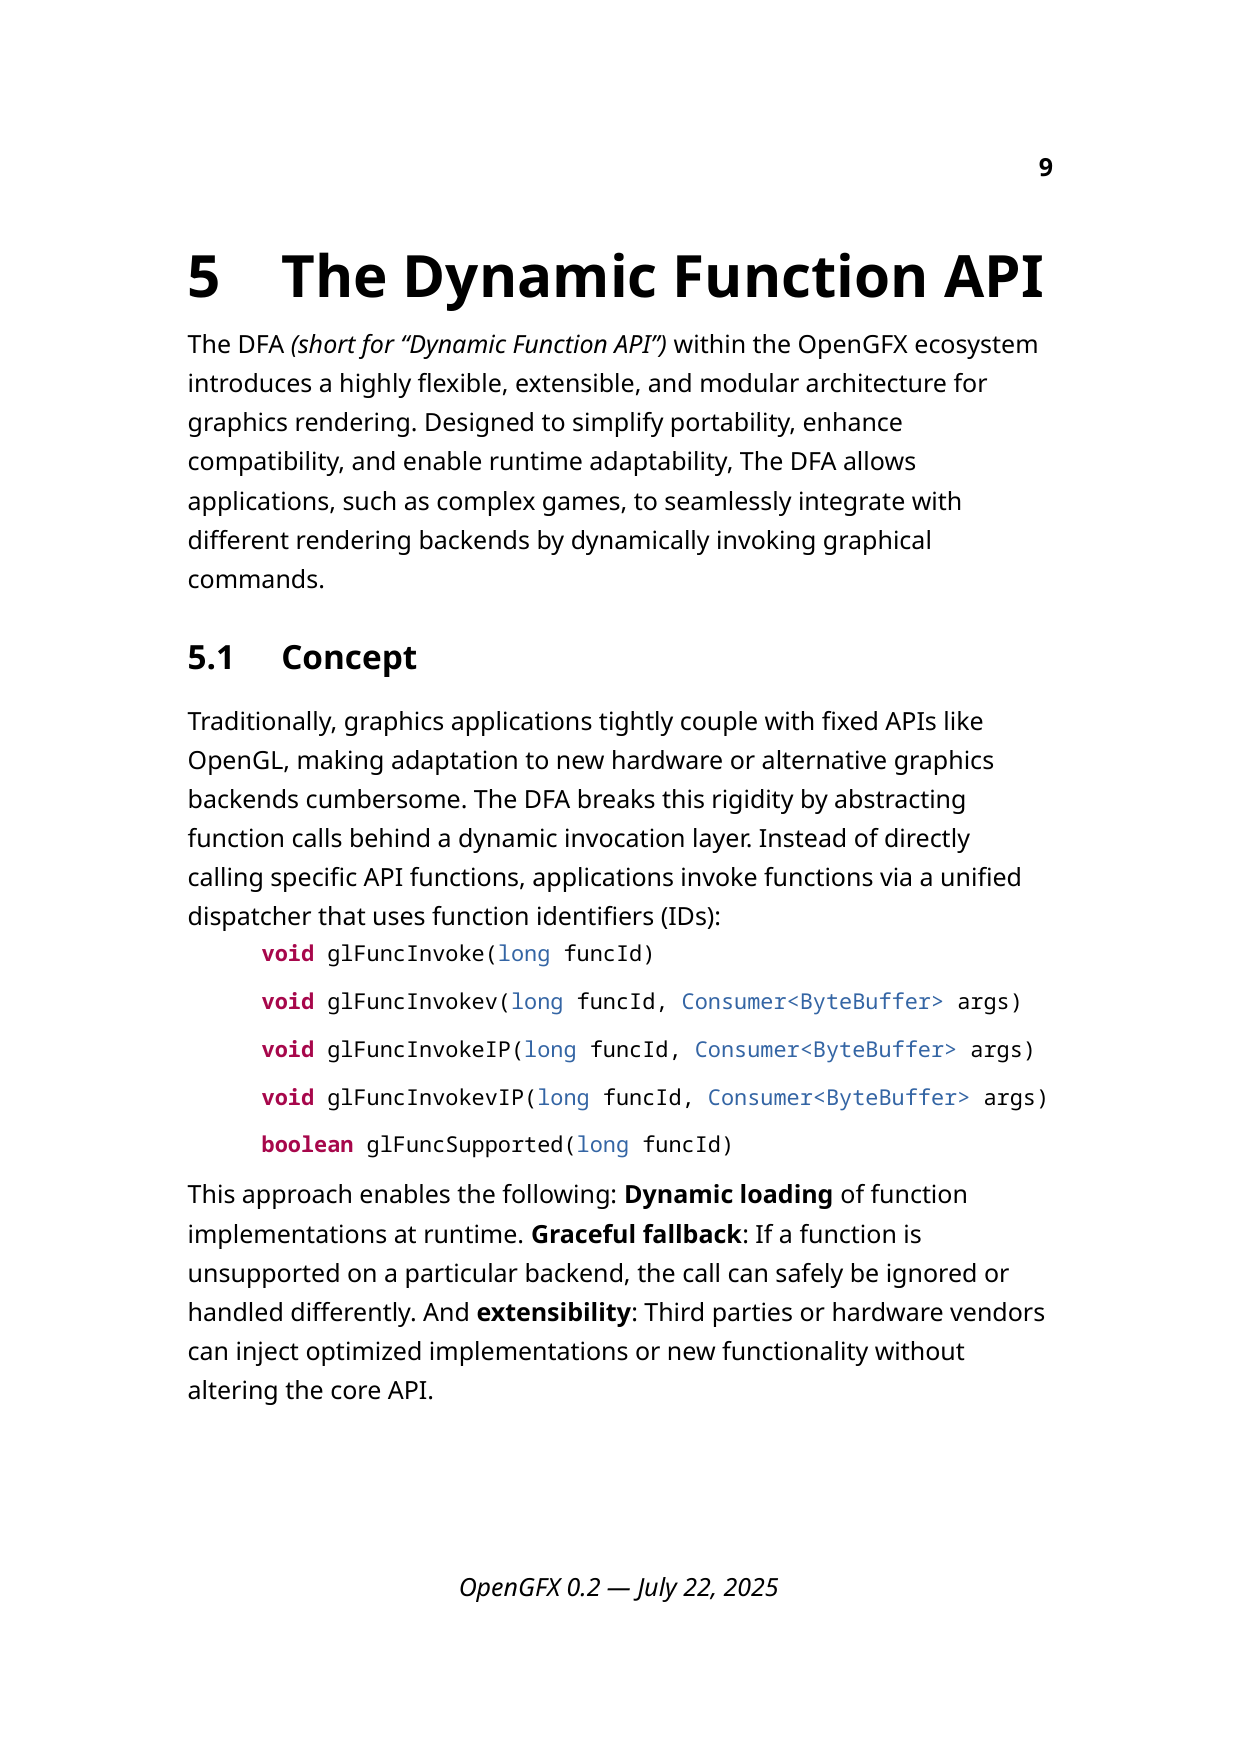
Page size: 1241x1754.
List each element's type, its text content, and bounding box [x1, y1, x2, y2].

text void glFuncInvokeIP(long funcId, Consumer<ByteBuffer> args) [261, 1034, 1053, 1063]
text The DFA (short for “Dynamic Function API”) within the OpenGFX ecosystem introduces a highly flexible, extensible, and modular architecture for graphics rendering. Designed to simplify portability, enhance compatibility, and enable runtime adaptability, The DFA allows applications, such as complex games, to seamlessly integrate with different rendering backends by dynamically invoking graphical commands. [187, 327, 1053, 596]
text void glFuncInvoke(long funcId) [261, 938, 1053, 968]
subtitle 5.1 Concept [187, 634, 1053, 679]
text Traditionally, graphics applications tightly couple with fixed APIs like OpenGL, making adaptation to new hardware or alternative graphics backends cumbersome. The DFA breaks this rigidity by abstracting function calls behind a dynamic invocation layer. Instead of directly calling specific API functions, applications invoke functions via a unified dispatcher that uses function identifiers (IDs): [187, 703, 1053, 933]
subtitle 5 The Dynamic Function API [187, 235, 1053, 314]
text This approach enables the following: Dynamic loading of function implementations at runtime. Graceful fallback: If a function is unsupported on a particular backend, the call can safely be ignored or handled differently. And extensibility: Third parties or hardware vendors can inject optimized implementations or new functionality without altering the core API. [187, 1177, 1053, 1407]
text boolean glFuncSupported(long funcId) [261, 1129, 1053, 1159]
text void glFuncInvokevIP(long funcId, Consumer<ByteBuffer> args) [261, 1082, 1053, 1111]
text void glFuncInvokev(long funcId, Consumer<ByteBuffer> args) [261, 986, 1053, 1016]
